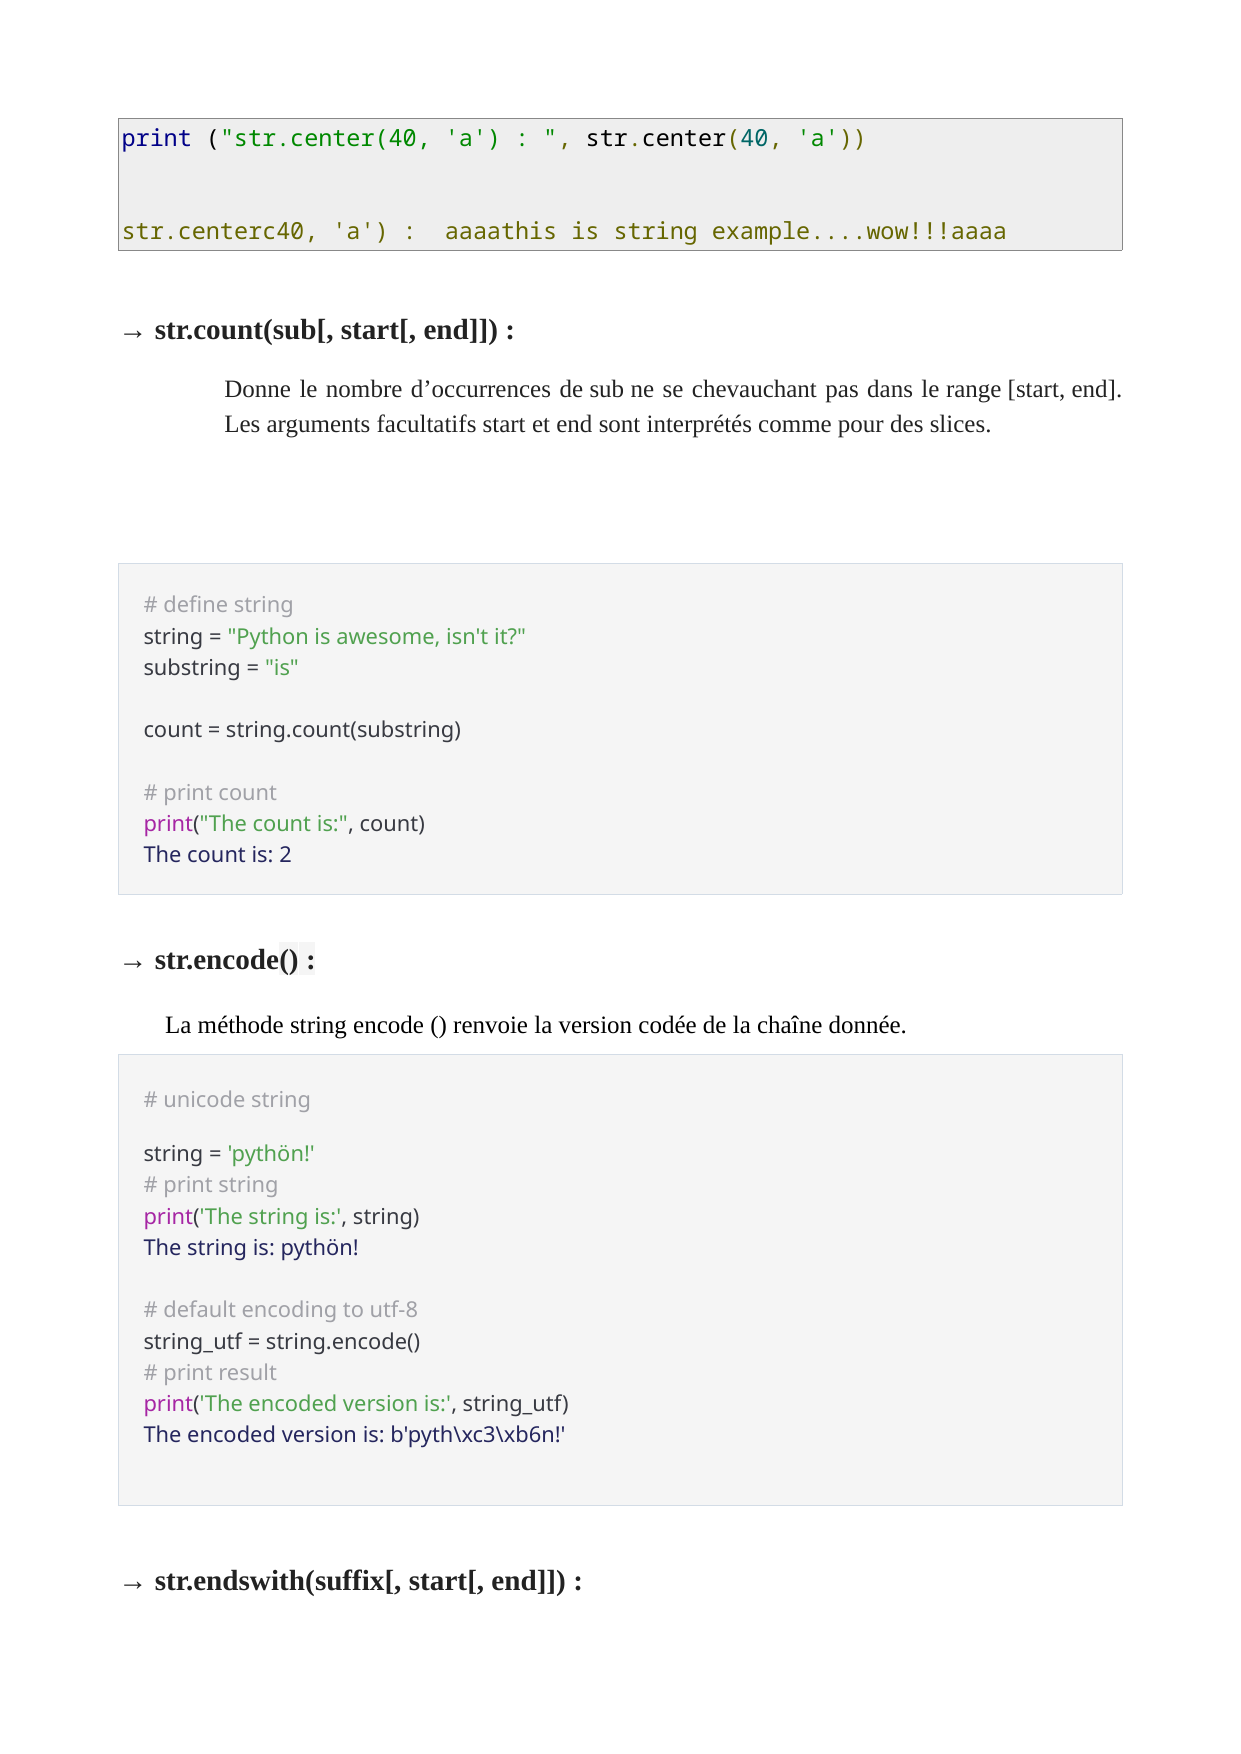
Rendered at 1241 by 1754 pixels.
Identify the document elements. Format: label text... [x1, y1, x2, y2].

text # print string [119, 1143, 1122, 1174]
text # print result [119, 1330, 1122, 1362]
text print("The count is:", count) [119, 782, 1122, 813]
text # unicode string [119, 1055, 1122, 1112]
subtitle → str.encode() : [118, 942, 1122, 975]
text The count is: 2 [119, 813, 1122, 894]
text print('The encoded version is:', string_utf) [119, 1362, 1122, 1393]
text string = "Python is awesome, isn't it?" [119, 594, 1122, 625]
text string_utf = string.encode() [119, 1299, 1122, 1330]
text # default encoding to utf-8 [119, 1268, 1122, 1299]
text # define string [119, 564, 1122, 594]
subtitle → str.count(sub[, start[, end]]) : [118, 312, 1122, 345]
list Donne le nombre d’occurrences de sub ne se chevauchant pas dans le range [start, end]. Les arguments facultatifs start et end sont interprétés comme pour des slices. [224, 369, 1122, 438]
text The encoded version is: b'pyth\xc3\xb6n!' [119, 1393, 1122, 1424]
text # print count [119, 750, 1122, 782]
text print ("str.center(40, 'a') : ", str.center(40, 'a')) [119, 119, 1122, 153]
text count = string.count(substring) [119, 688, 1122, 719]
text The string is: pythön! [119, 1205, 1122, 1237]
subtitle La méthode string encode () renvoie la version codée de la chaîne donnée. [165, 1005, 1122, 1039]
subtitle → str.endswith(suffix[, start[, end]]) : [118, 1563, 1122, 1597]
text substring = "is" [119, 625, 1122, 657]
text str.centerc40, 'a') : aaaathis is string example....wow!!!aaaa [119, 211, 1122, 250]
text print('The string is:', string) [119, 1174, 1122, 1205]
text string = 'pythön!' [119, 1112, 1122, 1143]
